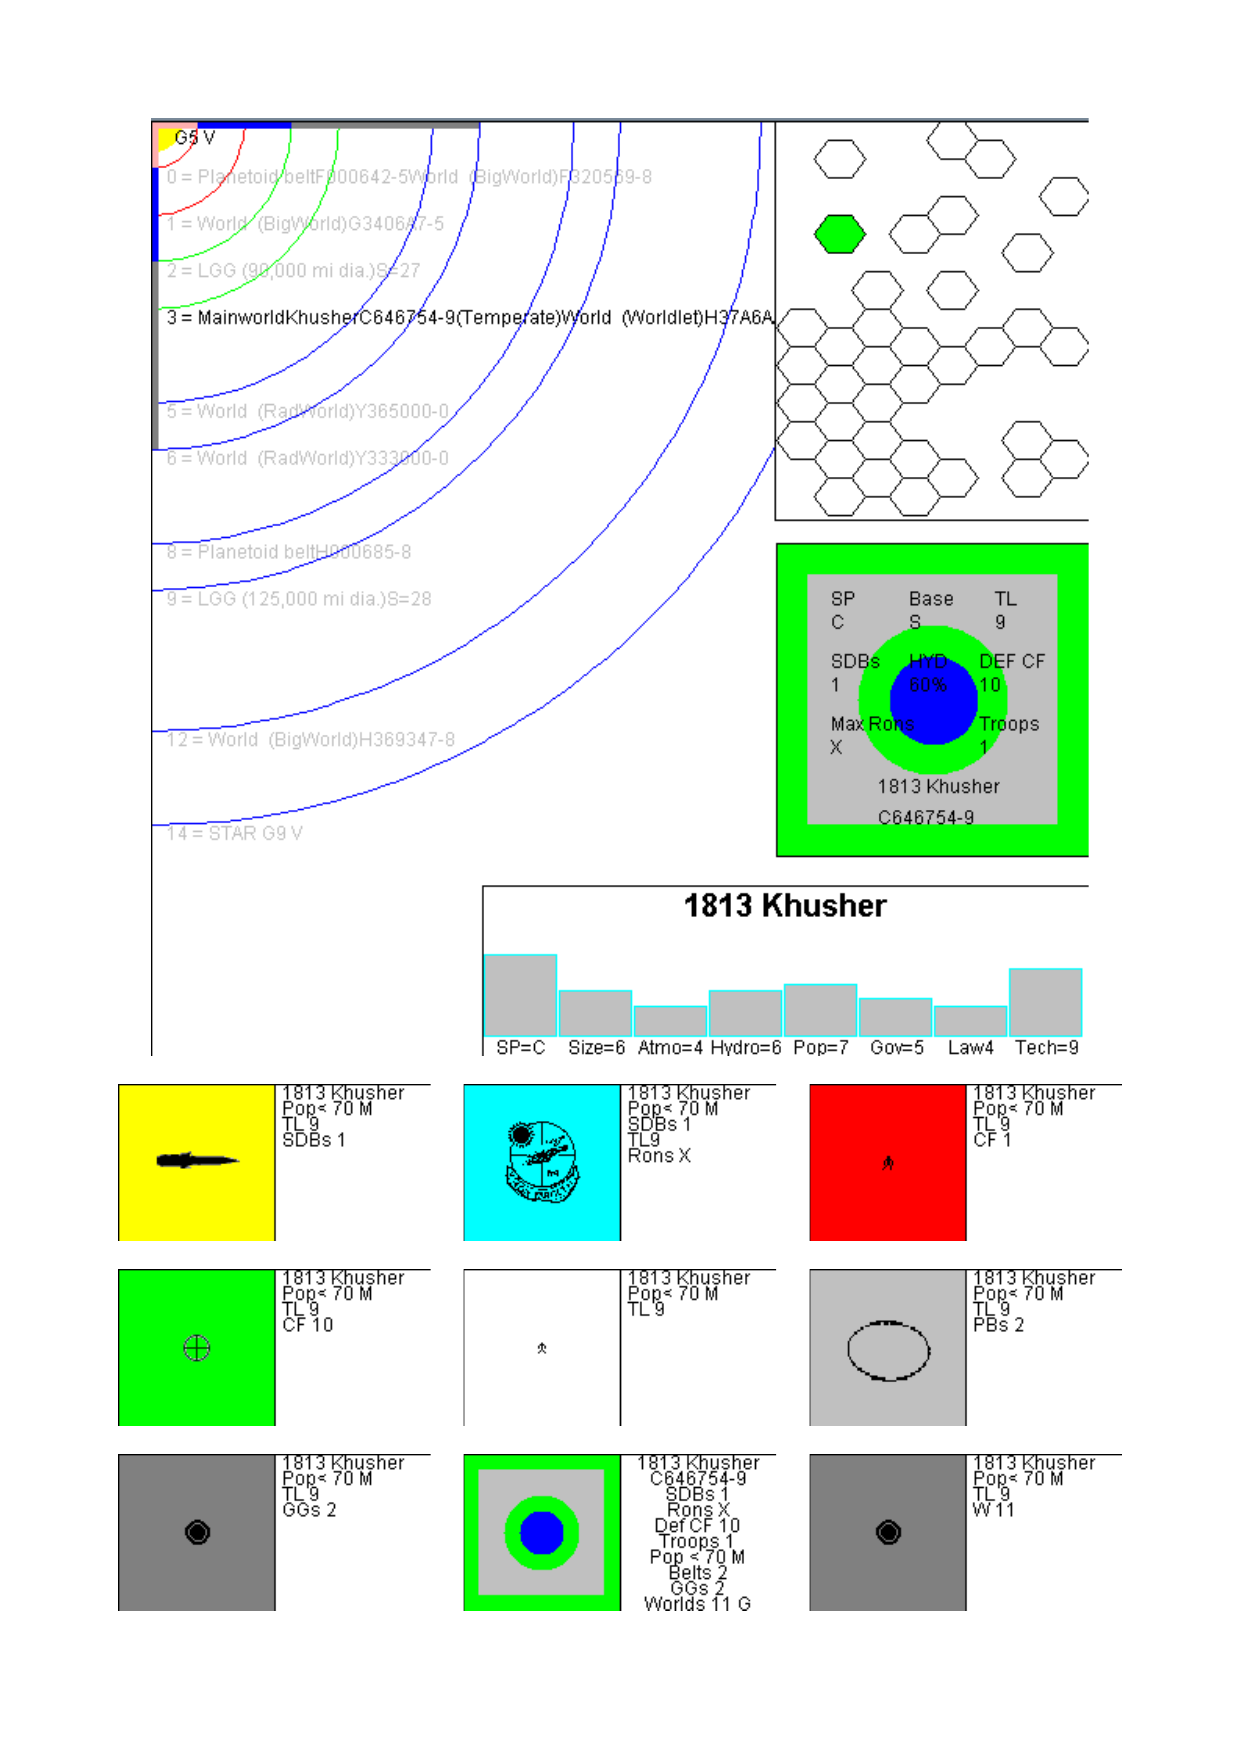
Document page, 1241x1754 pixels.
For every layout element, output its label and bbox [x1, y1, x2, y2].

picture [809, 1084, 1122, 1241]
picture [463, 1084, 777, 1241]
picture [809, 1454, 1122, 1611]
picture [151, 118, 1089, 1056]
picture [809, 1269, 1122, 1426]
picture [118, 1269, 431, 1426]
picture [463, 1269, 777, 1426]
picture [463, 1454, 777, 1611]
picture [118, 1454, 431, 1611]
picture [118, 1084, 431, 1241]
